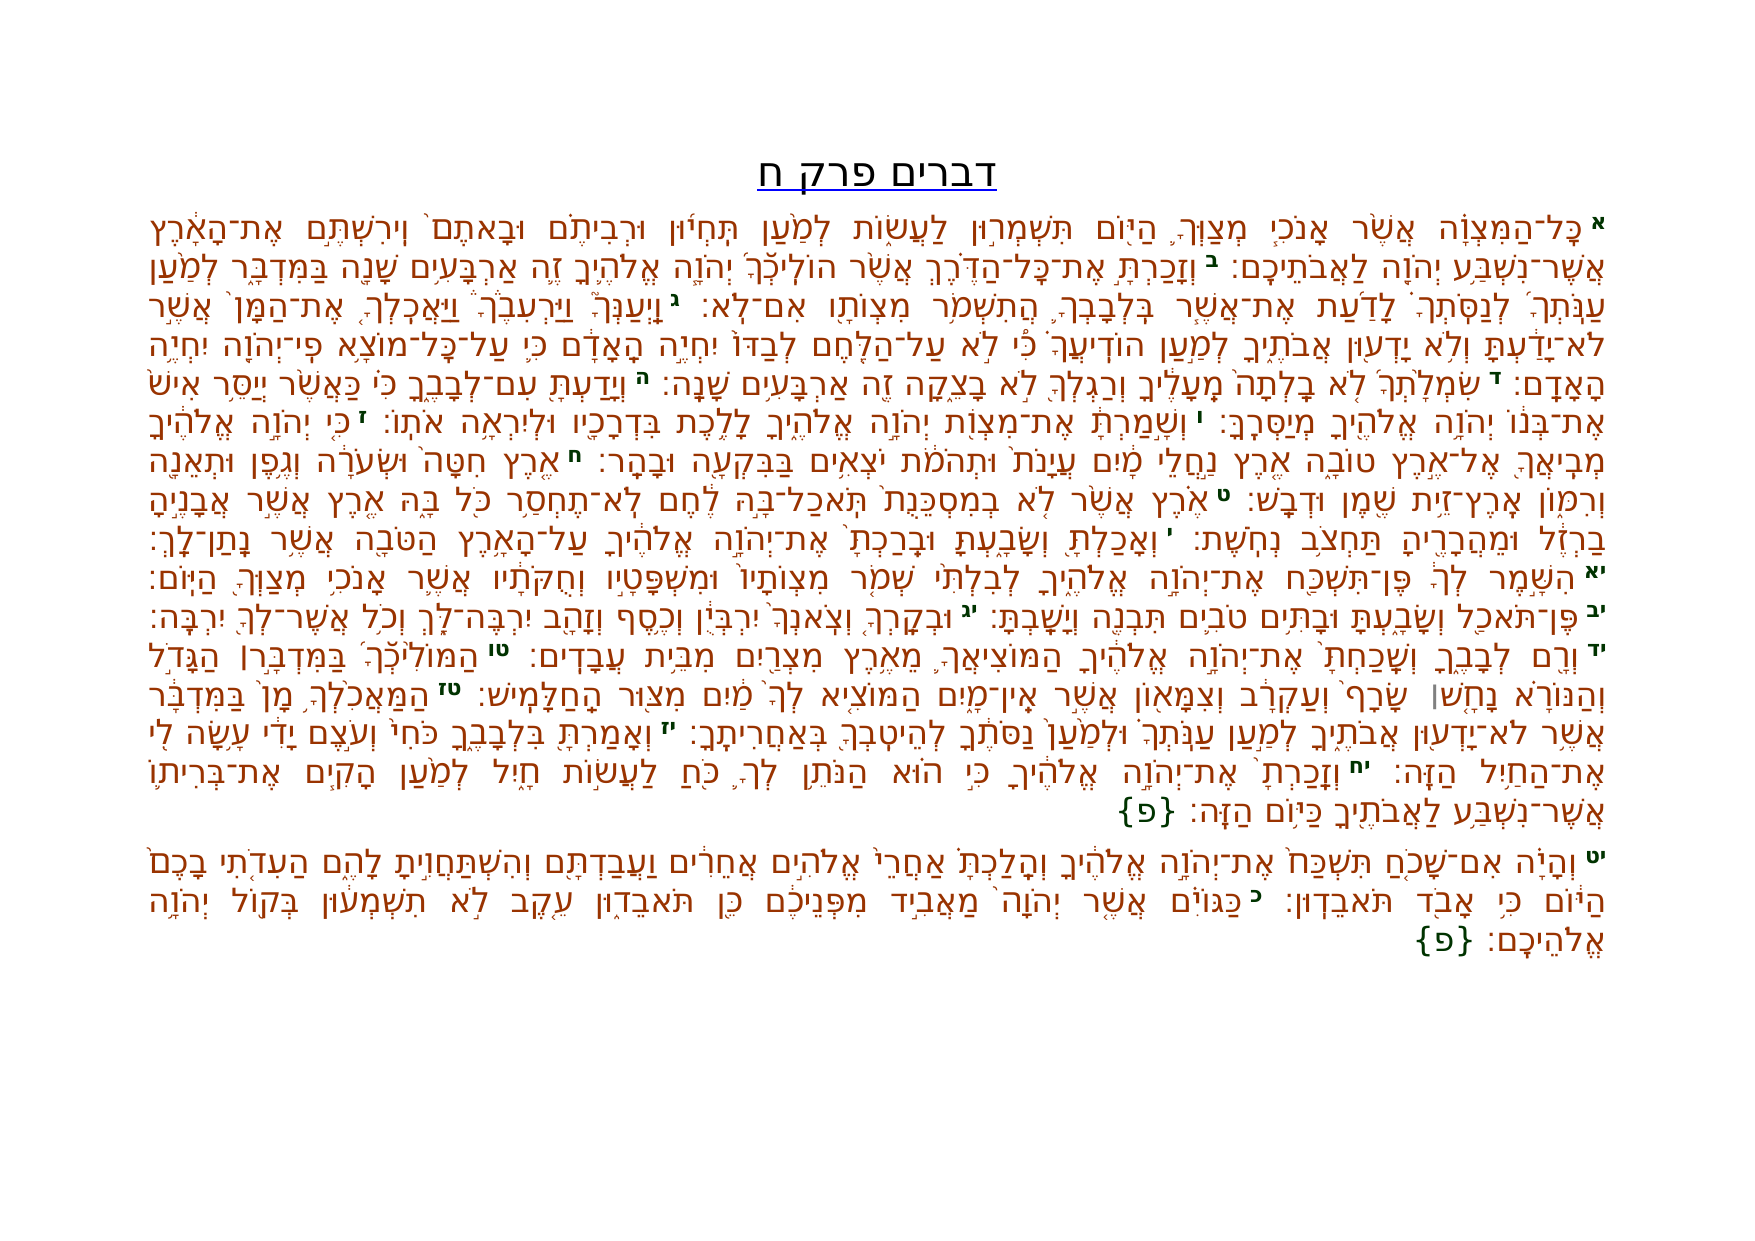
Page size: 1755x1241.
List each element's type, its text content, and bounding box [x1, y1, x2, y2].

text יט וְהָיָ֗ה אִם־שָׁכֹ֤חַ תִּשְׁכַּח֙ אֶת־יְהֹוָ֣ה אֱלֹהֶ֔יךָ וְהָֽלַכְתָּ֗ אַחֲרֵי֙ אֱלֹהִ֣ים אֲחֵרִ֔ים וַעֲבַדְתָּ֖ם וְהִשְׁתַּחֲוִ֣יתָ לָהֶ֑ם הַעִדֹ֤תִי בָכֶם֙ הַיּ֔וֹם כִּ֥י אָבֹ֖ד תֹּאבֵדֽוּן׃ כ כַּגּוֹיִ֗ם אֲשֶׁ֤ר יְהֹוָה֙ מַאֲבִ֣יד מִפְּנֵיכֶ֔ם כֵּ֖ן תֹּאבֵד֑וּן עֵ֚קֶב לֹ֣א תִשְׁמְע֔וּן בְּק֖וֹל יְהֹוָ֥ה אֱלֹהֵיכֶֽם׃ {פ} [148, 843, 1606, 959]
text דברים פרק ח [148, 148, 1606, 196]
text א כׇּל־הַמִּצְוָ֗ה אֲשֶׁ֨ר אָנֹכִ֧י מְצַוְּךָ֛ הַיּ֖וֹם תִּשְׁמְר֣וּן לַעֲשׂ֑וֹת לְמַ֨עַן תִּֽחְי֜וּן וּרְבִיתֶ֗ם וּבָאתֶם֙ וִֽירִשְׁתֶּ֣ם אֶת־הָאָ֔רֶץ אֲשֶׁר־נִשְׁבַּ֥ע יְהֹוָ֖ה לַאֲבֹתֵיכֶֽם׃ ב וְזָכַרְתָּ֣ אֶת־כׇּל־הַדֶּ֗רֶךְ אֲשֶׁ֨ר הוֹלִֽיכְﬞךָ֜ יְהֹוָ֧ה אֱלֹהֶ֛יךָ זֶ֛ה אַרְבָּעִ֥ים שָׁנָ֖ה בַּמִּדְבָּ֑ר לְמַ֨עַן עַנֹּֽתְךָ֜ לְנַסֹּֽתְךָ֗ לָדַ֜עַת אֶת־אֲשֶׁ֧ר בִּֽלְבָבְךָ֛ הֲתִשְׁמֹ֥ר מִצְוֺתָ֖ו אִם־לֹֽא׃ ג וַֽיְעַנְּךָ֮ וַיַּרְעִבֶ֒ךָ֒ וַיַּאֲכִֽלְךָ֤ אֶת־הַמָּן֙ אֲשֶׁ֣ר לֹא־יָדַ֔עְתָּ וְלֹ֥א יָדְע֖וּן אֲבֹתֶ֑יךָ לְמַ֣עַן הוֹדִֽיעֲךָ֗ כִּ֠י לֹ֣א עַל־הַלֶּ֤חֶם לְבַדּוֹ֙ יִחְיֶ֣ה הָֽאָדָ֔ם כִּ֛י עַל־כׇּל־מוֹצָ֥א פִֽי־יְהֹוָ֖ה יִחְיֶ֥ה הָאָדָֽם׃ ד שִׂמְלָ֨תְךָ֜ לֹ֤א בָֽלְתָה֙ מֵֽעָלֶ֔יךָ וְרַגְלְךָ֖ לֹ֣א בָצֵ֑קָה זֶ֖ה אַרְבָּעִ֥ים שָׁנָֽה׃ ה וְיָדַעְתָּ֖ עִם־לְבָבֶ֑ךָ כִּ֗י כַּאֲשֶׁ֨ר יְיַסֵּ֥ר אִישׁ֙ אֶת־בְּנ֔וֹ יְהֹוָ֥ה אֱלֹהֶ֖יךָ מְיַסְּרֶֽךָּ׃ ו וְשָׁ֣מַרְתָּ֔ אֶת־מִצְוֺ֖ת יְהֹוָ֣ה אֱלֹהֶ֑יךָ לָלֶ֥כֶת בִּדְרָכָ֖יו וּלְיִרְאָ֥ה אֹתֽוֹ׃ ז כִּ֚י יְהֹוָ֣ה אֱלֹהֶ֔יךָ מְבִֽיאֲךָ֖ אֶל־אֶ֣רֶץ טוֹבָ֑ה אֶ֚רֶץ נַ֣חֲלֵי מָ֔יִם עֲיָנֹת֙ וּתְהֹמֹ֔ת יֹצְאִ֥ים בַּבִּקְעָ֖ה וּבָהָֽר׃ ח אֶ֤רֶץ חִטָּה֙ וּשְׂעֹרָ֔ה וְגֶ֥פֶן וּתְאֵנָ֖ה וְרִמּ֑וֹן אֶֽרֶץ־זֵ֥ית שֶׁ֖מֶן וּדְבָֽשׁ׃ ט אֶ֗רֶץ אֲשֶׁ֨ר לֹ֤א בְמִסְכֵּנֻת֙ תֹּֽאכַל־בָּ֣הּ לֶ֔חֶם לֹֽא־תֶחְסַ֥ר כֹּ֖ל בָּ֑הּ אֶ֚רֶץ אֲשֶׁ֣ר אֲבָנֶ֣יהָ בַרְזֶ֔ל וּמֵהֲרָרֶ֖יהָ תַּחְצֹ֥ב נְחֹֽשֶׁת׃ י וְאָכַלְתָּ֖ וְשָׂבָ֑עְתָּ וּבֵֽרַכְתָּ֙ אֶת־יְהֹוָ֣ה אֱלֹהֶ֔יךָ עַל־הָאָ֥רֶץ הַטֹּבָ֖ה אֲשֶׁ֥ר נָֽתַן־לָֽךְ׃ יא הִשָּׁ֣מֶר לְךָ֔ פֶּן־תִּשְׁכַּ֖ח אֶת־יְהֹוָ֣ה אֱלֹהֶ֑יךָ לְבִלְתִּ֨י שְׁמֹ֤ר מִצְוֺתָיו֙ וּמִשְׁפָּטָ֣יו וְחֻקֹּתָ֔יו אֲשֶׁ֛ר אָנֹכִ֥י מְצַוְּךָ֖ הַיּֽוֹם׃ יב פֶּן־תֹּאכַ֖ל וְשָׂבָ֑עְתָּ וּבָתִּ֥ים טֹבִ֛ים תִּבְנֶ֖ה וְיָשָֽׁבְתָּ׃ יג וּבְקָֽרְךָ֤ וְצֹֽאנְךָ֙ יִרְבְּיֻ֔ן וְכֶ֥סֶף וְזָהָ֖ב יִרְבֶּה־לָּ֑ךְ וְכֹ֥ל אֲשֶׁר־לְךָ֖ יִרְבֶּֽה׃ יד וְרָ֖ם לְבָבֶ֑ךָ וְשָֽׁכַחְתָּ֙ אֶת־יְהֹוָ֣ה אֱלֹהֶ֔יךָ הַמּוֹצִיאֲךָ֛ מֵאֶ֥רֶץ מִצְרַ֖יִם מִבֵּ֥ית עֲבָדִֽים׃ טו הַמּוֹלִ֨יכְﬞךָ֜ בַּמִּדְבָּ֣ר׀ הַגָּדֹ֣ל וְהַנּוֹרָ֗א נָחָ֤שׁ׀ שָׂרָף֙ וְעַקְרָ֔ב וְצִמָּא֖וֹן אֲשֶׁ֣ר אֵֽין־מָ֑יִם הַמּוֹצִ֤יא לְךָ֙ מַ֔יִם מִצּ֖וּר הַֽחַלָּמִֽישׁ׃ טז הַמַּאֲכִ֨לְךָ֥ מָן֙ בַּמִּדְבָּ֔ר אֲשֶׁ֥ר לֹא־יָדְע֖וּן אֲבֹתֶ֑יךָ לְמַ֣עַן עַנֹּֽתְךָ֗ וּלְמַ֙עַן֙ נַסֹּתֶ֔ךָ לְהֵיטִֽבְךָ֖ בְּאַחֲרִיתֶֽךָ׃ יז וְאָמַרְתָּ֖ בִּלְבָבֶ֑ךָ כֹּחִי֙ וְעֹ֣צֶם יָדִ֔י עָ֥שָׂה לִ֖י אֶת־הַחַ֥יִל הַזֶּֽה׃ יח וְזָֽכַרְתָּ֙ אֶת־יְהֹוָ֣ה אֱלֹהֶ֔יךָ כִּ֣י ה֗וּא הַנֹּתֵ֥ן לְךָ֛ כֹּ֖חַ לַעֲשׂ֣וֹת חָ֑יִל לְמַ֨עַן הָקִ֧ים אֶת־בְּרִית֛וֹ אֲשֶׁר־נִשְׁבַּ֥ע לַאֲבֹתֶ֖יךָ כַּיּ֥וֹם הַזֶּֽה׃ {פ} [148, 209, 1606, 830]
